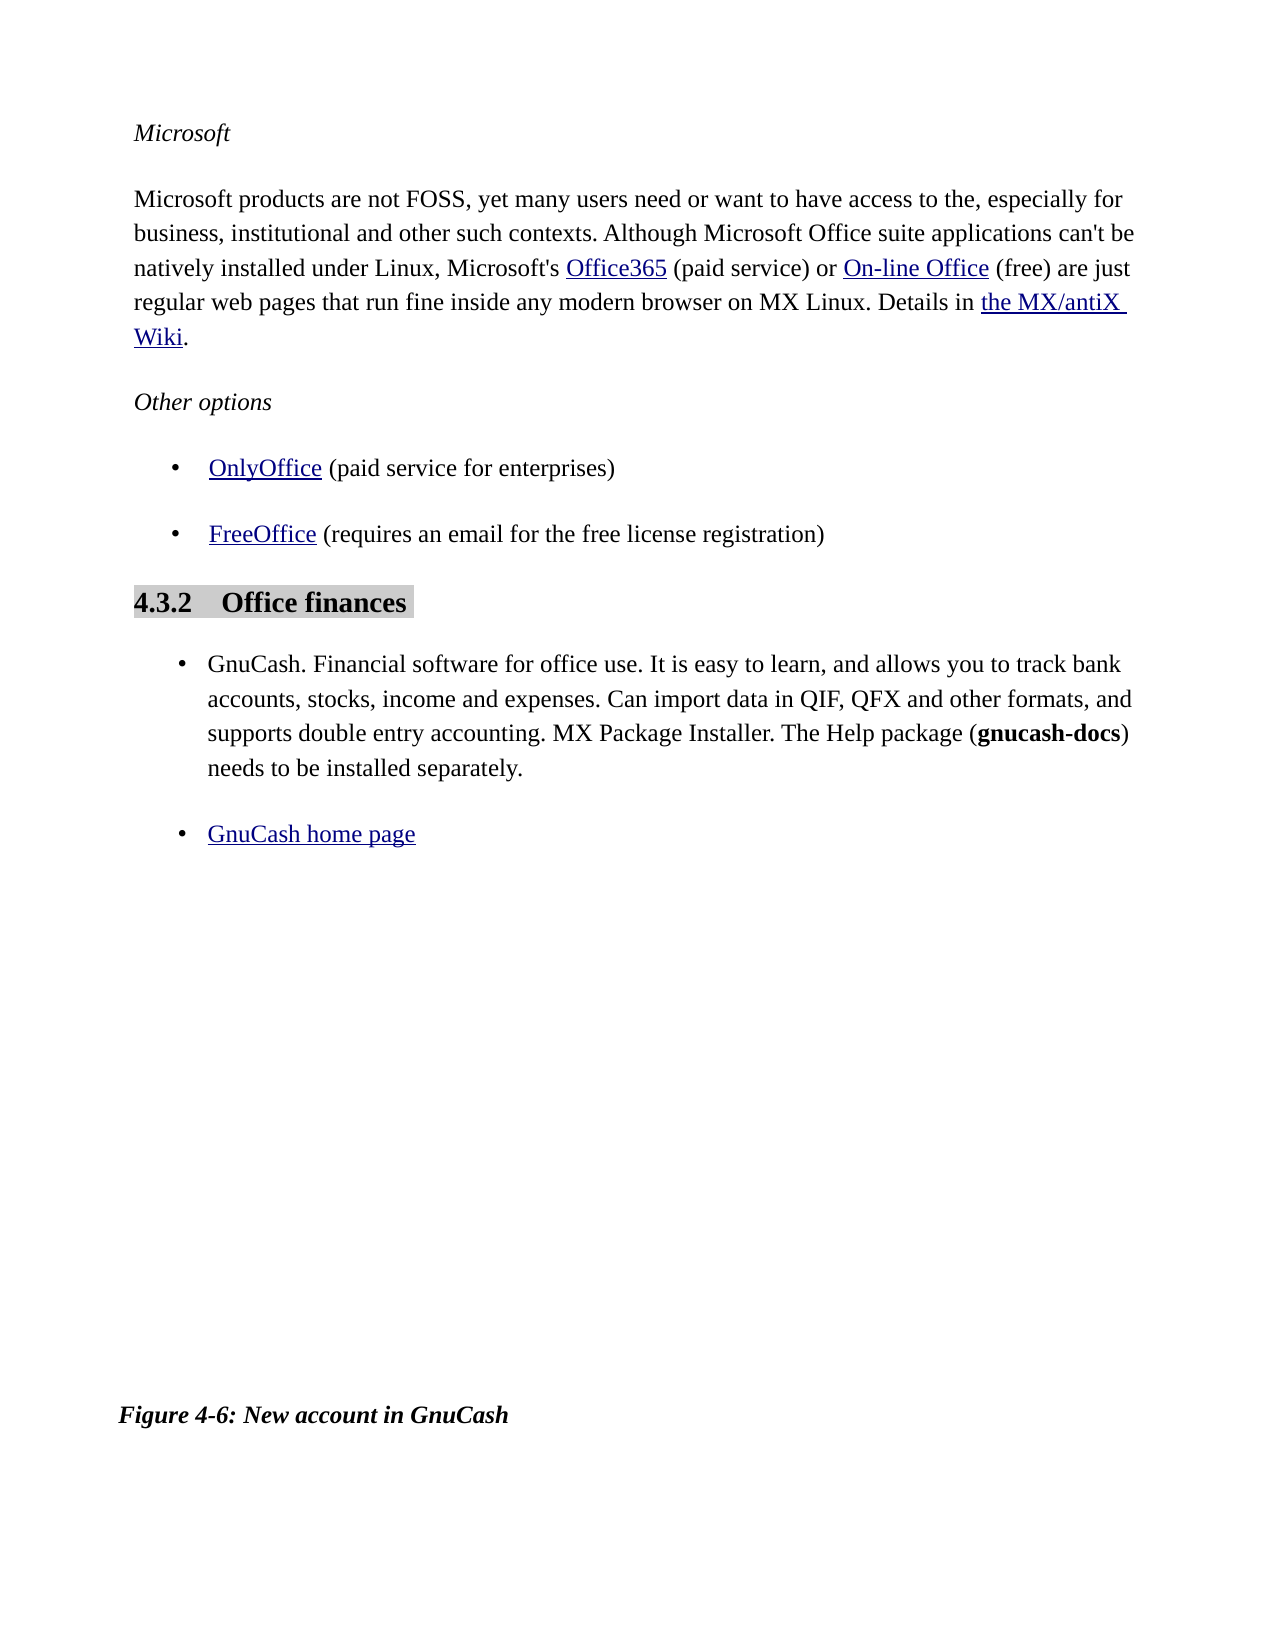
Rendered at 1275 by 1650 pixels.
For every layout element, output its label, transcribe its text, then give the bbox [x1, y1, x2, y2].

text Microsoft [134, 118, 1141, 147]
text Microsoft products are not FOSS, yet many users need or want to have access to the, especially for business, institutional and other such contexts. Although Microsoft Office suite applications can't be natively installed under Linux, Microsoft's Office365 (paid service) or On-line Office (free) are just regular web pages that run fine inside any modern browser on MX Linux. Details in the MX/antiX Wiki. [134, 184, 1141, 351]
list GnuCash. Financial software for office use. It is easy to learn, and allows you to track bank accounts, stocks, income and expenses. Can import data in QIF, QFX and other formats, and supports double entry accounting. MX Package Installer. The Help package (gnucash-docs) needs to be installed separately. [178, 649, 1141, 782]
subtitle 4.3.2 Office finances [414, 585, 1141, 618]
text Other options [134, 387, 1141, 416]
list GnuCash home page [178, 819, 1141, 847]
text Figure 4-6: New account in GnuCash [118, 1400, 1157, 1429]
list OnlyOffice (paid service for enterprises) [171, 453, 1157, 482]
list FreeOffice (requires an email for the free license registration) [171, 519, 1157, 548]
